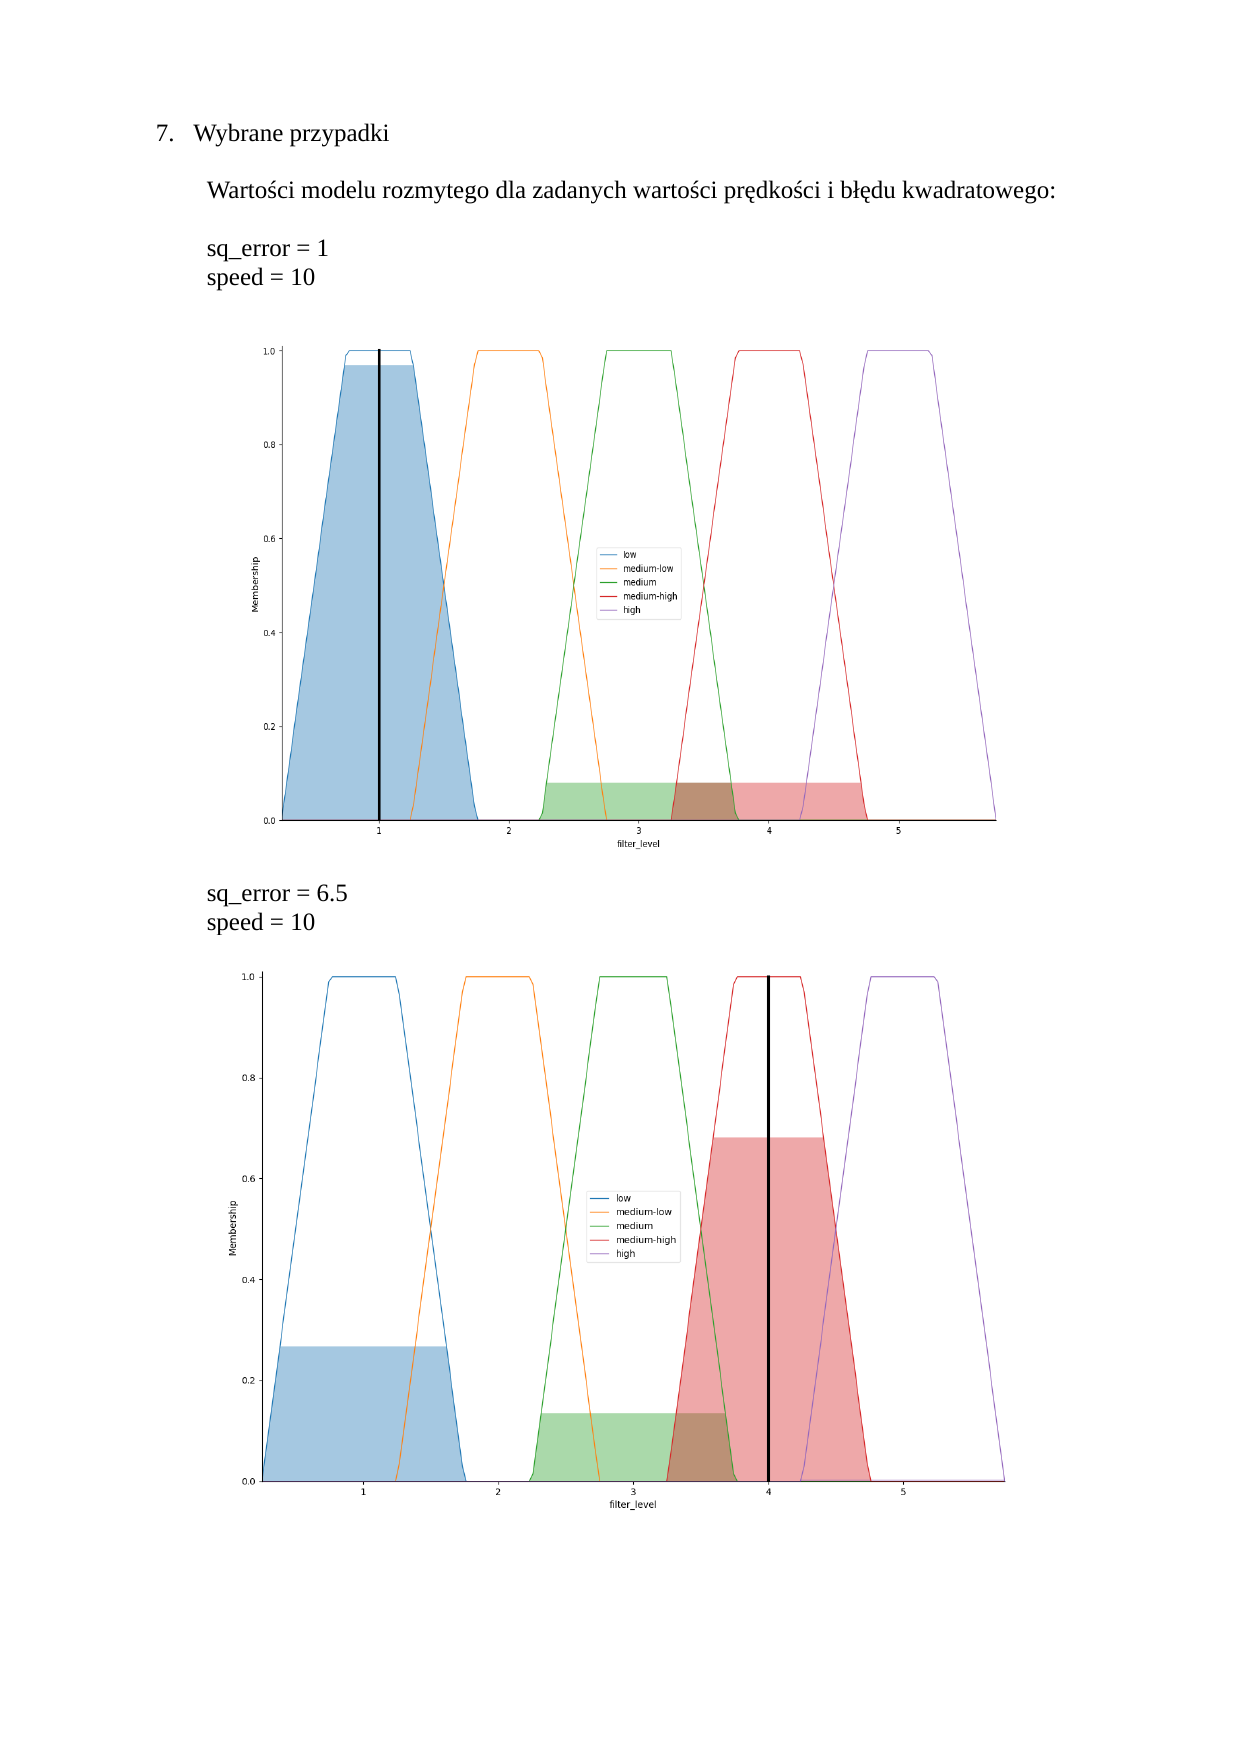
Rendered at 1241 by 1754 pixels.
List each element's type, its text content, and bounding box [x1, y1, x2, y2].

text sq_error = 1 [118, 233, 1122, 262]
text speed = 10 [118, 907, 1122, 936]
picture [210, 310, 1022, 850]
text speed = 10 [118, 262, 1122, 291]
text Wartości modelu rozmytego dla zadanych wartości prędkości i błędu kwadratowego: [118, 176, 1122, 204]
text sq_error = 6.5 [118, 878, 1122, 907]
list Wybrane przypadki [156, 118, 1122, 147]
picture [216, 935, 1025, 1518]
